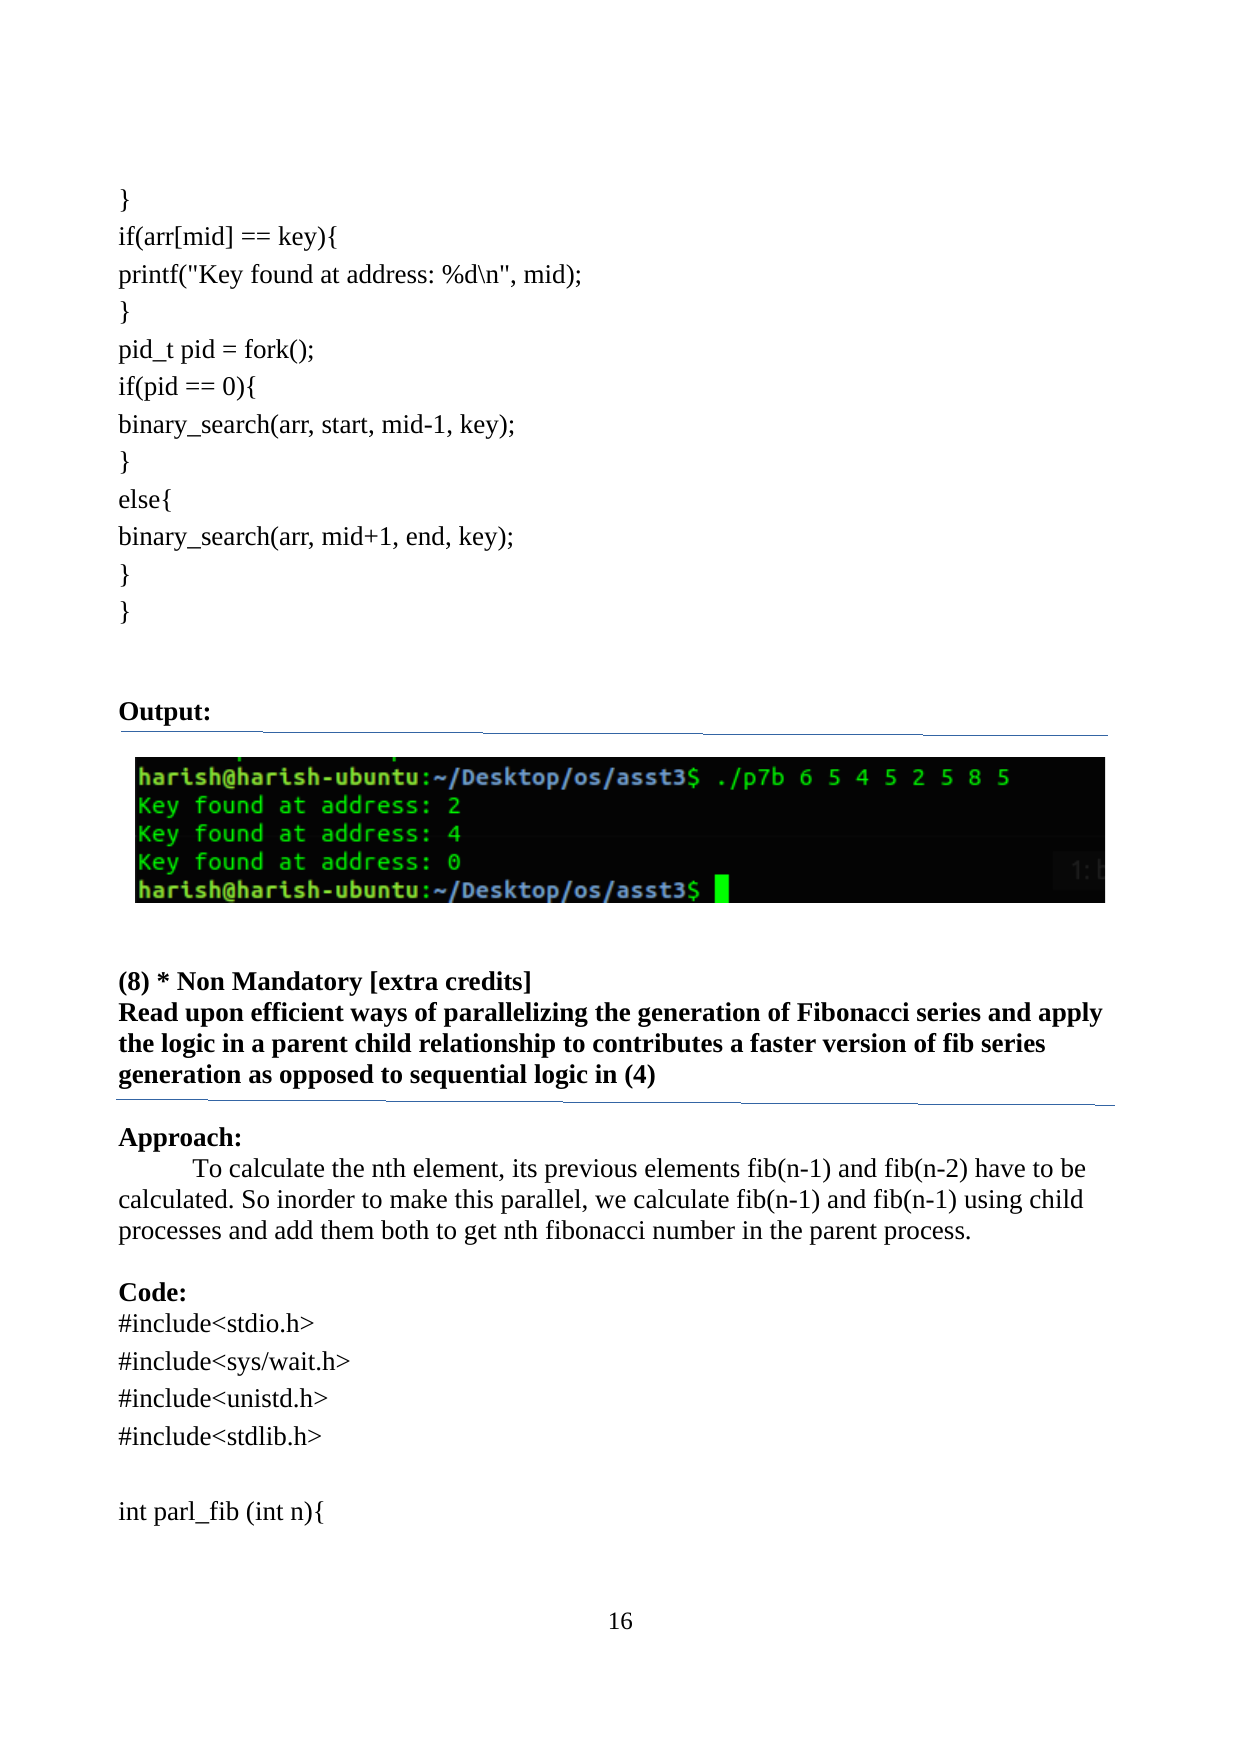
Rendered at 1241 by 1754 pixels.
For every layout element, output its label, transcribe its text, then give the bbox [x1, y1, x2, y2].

text } [118, 176, 1122, 214]
text (8) * Non Mandatory [extra credits] [118, 965, 1122, 996]
picture [135, 757, 1106, 903]
text } [118, 439, 1122, 476]
text printf("Key found at address: %d\n", mid); [118, 251, 1122, 289]
text #include<unistd.h> [118, 1376, 1122, 1414]
text binary_search(arr, mid+1, end, key); [118, 514, 1122, 551]
text } [118, 551, 1122, 589]
text else{ [118, 476, 1122, 514]
text int parl_fib (int n){ [118, 1489, 1122, 1526]
text } [118, 589, 1122, 626]
text #include<sys/wait.h> [118, 1339, 1122, 1376]
text #include<stdio.h> [118, 1307, 1122, 1339]
text #include<stdlib.h> [118, 1414, 1122, 1451]
text To calculate the nth element, its previous elements fib(n-1) and fib(n-2) have to be calculated. So inorder to make this parallel, we calculate fib(n-1) and fib(n-1) using child processes and add them both to get nth fibonacci number in the parent process. [118, 1152, 1122, 1245]
text Output: [118, 695, 1122, 726]
text Code: [118, 1276, 1122, 1307]
text if(arr[mid] == key){ [118, 214, 1122, 251]
text if(pid == 0){ [118, 364, 1122, 401]
text binary_search(arr, start, mid-1, key); [118, 401, 1122, 439]
text Approach: [118, 1121, 1122, 1152]
text pid_t pid = fork(); [118, 326, 1122, 364]
text } [118, 289, 1122, 326]
text Read upon efficient ways of parallelizing the generation of Fibonacci series and apply the logic in a parent child relationship to contributes a faster version of fib series generation as opposed to sequential logic in (4) [118, 996, 1122, 1089]
